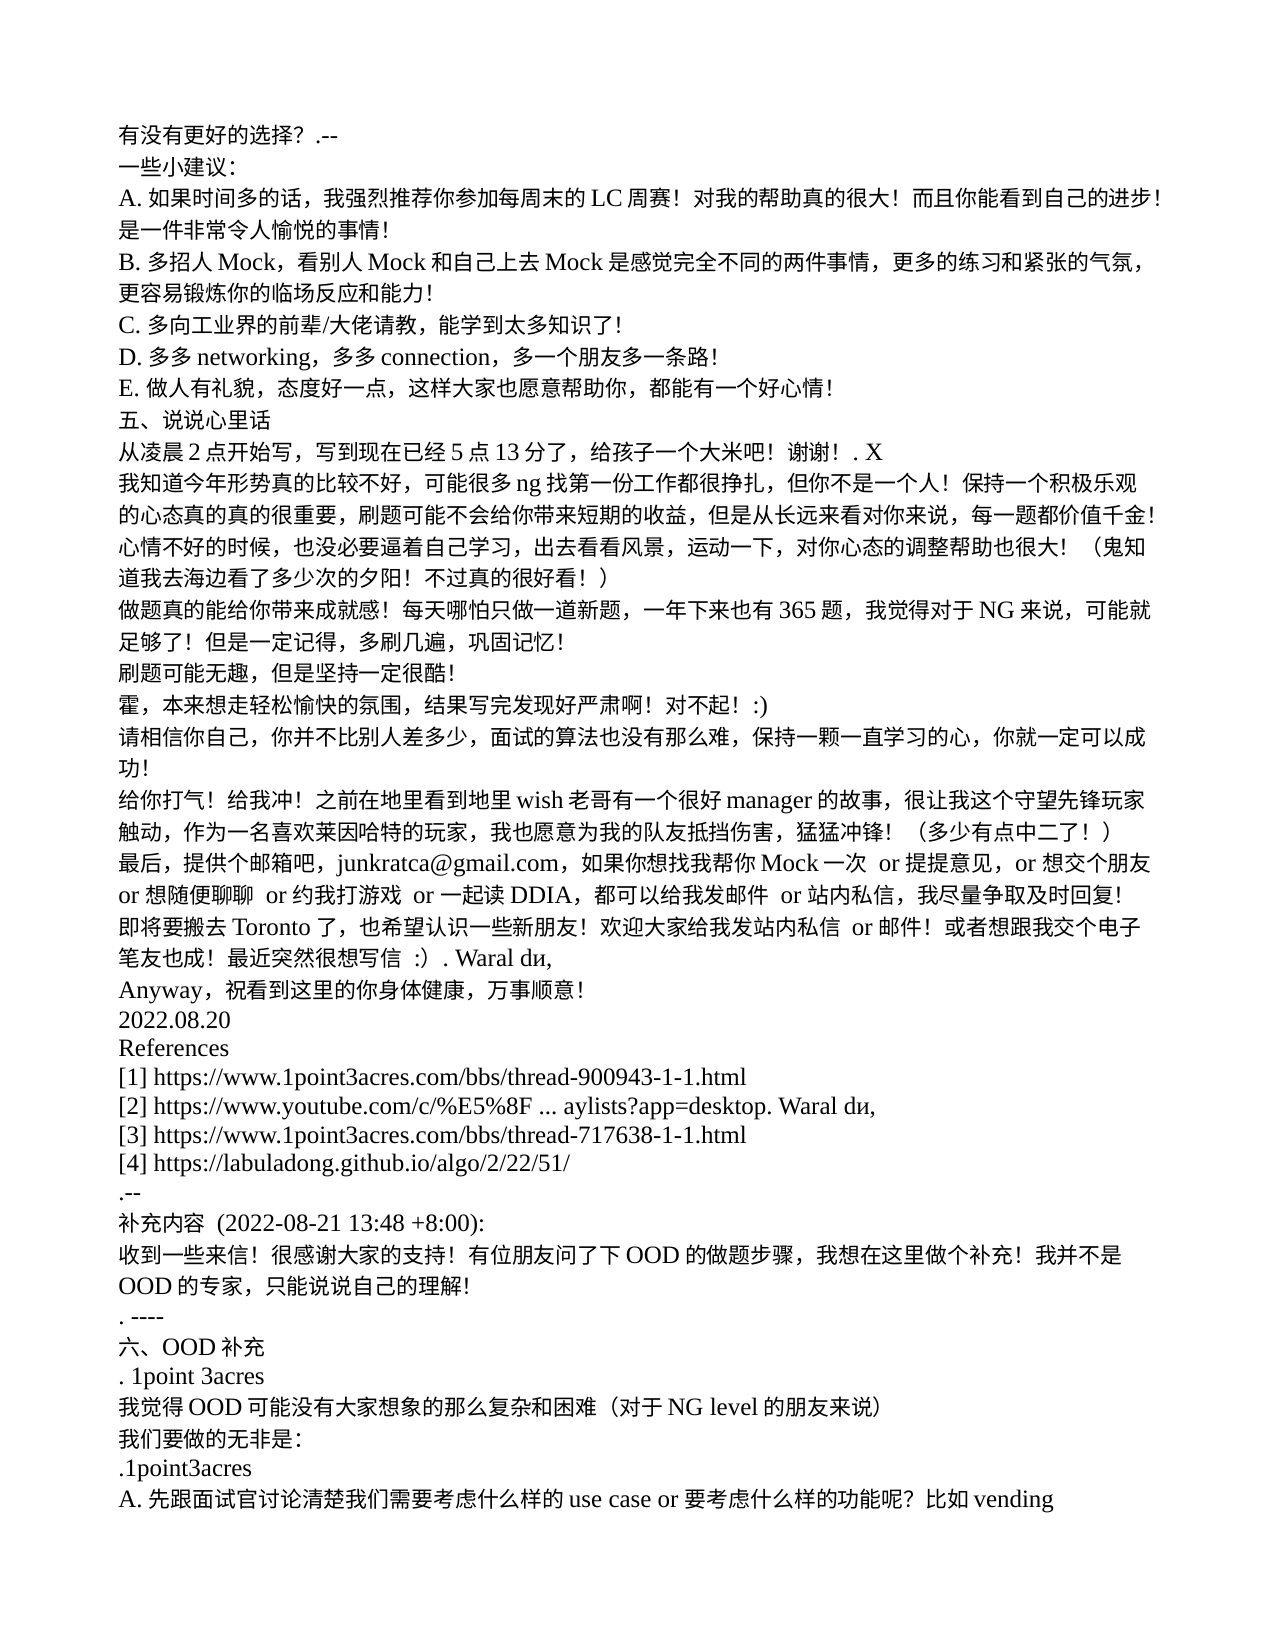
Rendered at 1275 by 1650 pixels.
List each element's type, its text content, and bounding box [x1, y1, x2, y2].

text 哈咯，大家好，又见面了！！！ 继上一篇帖子之后（“突然被撕了offer，凌晨三点半毫无困意，想跟你讲讲我的故事（X）吐吐槽（√）[1]，又过去了两个多月！我的生活也发生了一些积极的变化，想更新一下帖子的后续，也想跟大家分享一下个人在遭遇挫折情况下的心态调整，刷题/找工/面试经验分享！在这里感谢地里所有前辈/大佬对我的帮助以及鼓励！我也想把这份温暖传递下去！如果有NG/Intern需要我帮忙免费Mock算法的话or随便聊聊的话，请联系我，很乐意提供力所能及的帮助！（我会在最后一章提供更多细节） 声明：本人是一个非常菜的菜鸡，也是一名刚刚毕业的NG，水平及经验都十分不足，提供的建议以及个人的学习方法，未必适用于所有人！请谨慎挑选斟酌适合自己的方法进行学习！也欢迎各位有经验的前辈和大佬提出意见！或者其他能帮助地里的intern/new grad同学提高的建议！最后，希望大家2022年秋招顺利，身体健康，万事如意！谢谢！ 我将本文分为以下几个章节，方便大家仅阅读适合自己or想要读的模块！ 目录 √ 一、上一篇帖子的后续 √ 二、Leetcode我的刷题攻略 √ 三、拿到面试后我该如何准备？ √ 四、Coding面试过程中我应该怎样做？ √ 五、说说心里话 . Χ 一、上一篇帖子的后续 继上篇帖子之后，我收到了很多前辈/大佬热心的帮助及内推，在这里首先对各位前辈/大佬表示感谢！谢谢大佬们orz！！ 在被撕offer之后，先是顺利过了毕业答辩！（好耶！）然后六月初面完了Google的VO，成功过了internal review，但不幸的是进入team match后被暂停住了（至今都没有任何update），后来又成功拿到fortinet的口头offer（未接），然后最近面了Amazon，运气比较好，有幸得到认可，拿到offer！（好耶x2） 二、Leetcode我的刷题攻略（Java向，更多的是抛砖引玉，我的理解毕竟有限，请谅解） 个人情况：做了1000道LC题，坚持参加一年半的单周赛（只缺席了一周），虽然现在的我依然非常菜，但是还是想跟大家谈谈我对各个题型的看法！ A. 常用基础数据结构 （可能会有遗漏，总结的也不是很全面和完美，欢迎批评指正和推荐补充） a. LinkedList（必须要会如何遍历/反转链表，如何高效找到LinkedList中间节点的位置，slow/fast pointer， cycle）推荐题：LC2130 b. Queue (会应用poll(), offer(), peek()等操作，并知道其时间复杂度，常与BFS联合考察，BFS的space complexity往往由queue的size决定, 想一想为什么有时候BFS在从queue中poll一个元素前，会先记录下当前queue的size，而有时候却不用？) c. Stack/Deque（基础的操作一定要会，monotonic stack一定要会，也常和Tree一起联合考察，即Iterative way pre-order and in-order traversal）推荐题：239（我最喜欢的monotonic stack的题，请务必弄清楚理解为什么时间复杂度是O(n)而不是O(n^2)，496，20，155， 772 d. Heap/PriorityQueue （请务必知道，如何根据特定规则定义PriorityQueue的排列顺序，了解offer, poll, peak的时间复杂度，请自己尝试实现一个heap，也常与Dijkstra一起联用）推荐题：23, 973，295. From 1point 3acres bbs e. Set/Map/TreeSet/TreeMap （请务必了解四种数据结构常用操作的时间复杂度，请尝试自己实现一个HashMap，了解一下hash collision，请务必了解如何重写一个自定义classs的hashCode()与equals()以及二者的关系）推荐题：2158(TreeMap), 560(HashMap) f. Graph (BFS/DFS/Dijkstra/check cycle[4]) （请务必熟练掌握这三种算法，非常非常非常重要！要会分析每一种的时间空间复杂度）推荐题：317 g. Tree （一般常与Recursion联用，注意average case/worst case的不同，注意Binary Search Tree的特性）推荐题：545 and so many questions.1point3acres B. 常用算法及思想 a. Sorting (Merge Sort, Quick Sort, Bucket Sort) -> 这里稍微改动一下就是quick select是很多Kth题的最优解，average time O(n)，那问题来了，worst time是多少呢？ 推荐题目：347 （很巧妙的bucket sort）.google и b. BFS/DFS/Dijkstra 我再强调一遍哥仨的重要性！ c. Greedy （这个真的有时候比较难想，难的点在于如何证明其正确性） d. DP （我到现在也不是很会DP，在这里抛砖引玉一下，但是目前我的看法是，第一步一定要想清楚你dp的物理意义，第二步一定要定义好你的induction rule！一般一道题，你可以先从brute force DFS（recursion）的方法开始，优化到DFS + MEMO（这还挺常见的），如果能再优化到iterative dp更好），如果准备时间不多，也不必花太多时间在dp（但经典DP要会！）推荐题：300, 198 e. Binary Search （常见模板一定要烂熟于心，常与一个O(n)的check function联用，从而得到一个O(nlogn)的套路解法）推荐题：875 （必做，你做了这套题，等于多会了10道题！）.google и f. Sliding Window （必会，不是很难）推荐题：3 g. Two pointers （必会，也不难，常与sorting联用）推荐题：15 h. Prefix Sum（必会）推荐题：528（很有趣一题） i. Union Find （我觉得最好会，不是很难，我推荐跟古城算法的视频学一下[2]，城主yyds，注意听听城主对其时间/空间复杂度的分析）推荐题：2092（也是很有意思的一道题） j. Topologic sort （必会，经典题course schedule，以及最近谷歌常考的食谱的那道题） C. 不常考但推荐会的算法or数据结构 a. Trie (面亚麻必会，常见的比如buildTree，insert，search，delete（也可以会），时间复杂度分析）推荐题：1268 b. Line Sweep （常与TreeSet and TreeMap联用） c. Segment Tree（面谷歌需要会一下，我推荐城主视频，我也是跟城主大佬学的，顺便准备一下cord tree） d. Rolling Hash （其实说白了，也不难，学学呗）推荐题：1044（有趣有趣，这题突然让我想到一点，当你看到minimum的题的时候，不妨往BFS和Binary Search身上想想！）. ---- .. D. OOD a. 面亚麻要准备，我推荐一个我个人心目中的神贴[3]！写的太好了，总结来说，要有辨别core class and object的能力！以及想清楚各个class之间的关联关系，一定要用上extends or implements，设计模式是亮点，不必强求，也不必太急着写代码，分析好class先，以及如何调用相关的method？ 总结：有不会的数据结构怎么办！看城主视频[2]！我虽然看城主视频看的不多！但是我相信城主的水平和教学水准！yyds！曾经还有幸被城主Mock过，只是年少的我不识城主真面目5555. . .и 三、拿到面试后我该如何准备？ 这个问题就很简单！尽你所能的去搜集资料，把高频题刷透，高频Hard不要跳！不要忽视BQ！不要忽视BQ！不要忽视BQ！ 四、Coding面试过程中我应该怎样做？ a. 先花上一点时间读题，尝试理解题意，如果题干很难理解，可以向面试官要个例子！. 1point3acres.com b. clarify！可以跟面试官讲讲你对题目的理解，确保自己没有理解错题意！（千万不要理解错题意，不然太耽误时间） c. OK，下面我将带着大家一起过两道题，看看我们都有什么可以写在白板上的notes呢？（如下内容，我建议你，不要光用嘴说，一定要动手，打在你和面试官都能看到的codepad上，方便面试官理解和存档，也是给自己的加分点！） 第一题：word search - LC 79 通过面试官给的例子，我们发现我们有一个2d array 和 一个 string，那么你就可以和面试官先商量这个2d array可不可以用 char[][] array表示呢？另外一个可以用String吗？如果得到确认，请写出下面这行！ Input: char[][] board, String word OK，那么对于这个input我们有哪些corner case可以考虑呢？ 1) null? 2) empty? 3) char[][] array是只包含大写英文字母吗？ 4) 如果题意没写明的话，word的字符除了可以水平和竖直方向连接，可不可以对角线or反对角线连接呢？ 5) （这个有点牵强，但是可以作为follow up考察）如果我触碰到了board的上边界（即x = 0），那么我在往上移动一格，我是否又到了本列的最后一行呢（即x = m - 1）？ Output: boolean （这里能分析的不多，但是其他题目，如果未能找到一个valid的解，我们应该返回什么呢？） Your Thoughts: 1. 以board上的每一个点作为起点做DFS - O(m*n) // m represents the length of rows, n means the length of columns 2. DFS part，我们尝试在四个方向上找能match上word.charAt(i)的网格，如果找到，则继续DFS，否则结束此次递归！如果我们的 i == word.length()，则意味着我们成功找到word！（即base case）. 1point3acres // 除去第一次选择，我们是有四个方向，接下来的每层迭代，我们只有三个选择，我们最多有L层（L即为word.length()），所以DFS的part的时间复杂度是O(3^L). Time : O(m * n * 3^L) Space: O(L) // why? 写到这里，为了方便面试官理解你的想法，我建议你带着面试官过一遍你的例子，便于他理解你的idea。 在这之后，如果面试官同意，则可以开始写你的完整code了！ . 1point 3acres 写完！ 一定一定要主动提出来dry run！一定一定要主动提出来dry run！一定一定要主动提出来dry run！ 这是很好的帮助你自己找bug和帮助面试官理解你code的办法！-baidu 1point3acres . .и 这里在快速写一下 Merge Two Sorted Lists - LC 21的 your thoughts part吧 其实最关键的点就是，对于这种有多种case的题，你最好在your thoughts的时候就想清楚，这个case我应该做什么？（比如动哪个指针？加多少？）这样你在后面implementation的时候，就会简单许多！ 1) case 1 : l1.val <= l2.val a. 将 l1 节点接到result list后面 b. 移动 l1 节点的指针到下一个节点 c. 把result list节点的指针往后移一位 2) case 2 : l1.val > l2.val a. 将 l2 节点接到result list后面. b. 移动 l2 节点的指针到下一个节点 c. 把result list节点的指针往后移一位 务必务必在写码之前，就想清楚你每一步要做什么？最好能在写之前就清楚的知道每一步的时间/空间复杂度？有没有更好的选择？.-- 一些小建议： A. 如果时间多的话，我强烈推荐你参加每周末的LC周赛！对我的帮助真的很大！而且你能看到自己的进步！是一件非常令人愉悦的事情！ B. 多招人Mock，看别人Mock和自己上去Mock是感觉完全不同的两件事情，更多的练习和紧张的气氛，更容易锻炼你的临场反应和能力！ C. 多向工业界的前辈/大佬请教，能学到太多知识了！ D. 多多networking，多多connection，多一个朋友多一条路！ E. 做人有礼貌，态度好一点，这样大家也愿意帮助你，都能有一个好心情！ 五、说说心里话 从凌晨2点开始写，写到现在已经5点13分了，给孩子一个大米吧！谢谢！. Χ 我知道今年形势真的比较不好，可能很多ng找第一份工作都很挣扎，但你不是一个人！保持一个积极乐观的心态真的真的很重要，刷题可能不会给你带来短期的收益，但是从长远来看对你来说，每一题都价值千金！心情不好的时候，也没必要逼着自己学习，出去看看风景，运动一下，对你心态的调整帮助也很大！（鬼知道我去海边看了多少次的夕阳！不过真的很好看！） 做题真的能给你带来成就感！每天哪怕只做一道新题，一年下来也有365题，我觉得对于NG来说，可能就足够了！但是一定记得，多刷几遍，巩固记忆！ 刷题可能无趣，但是坚持一定很酷！ 霍，本来想走轻松愉快的氛围，结果写完发现好严肃啊！对不起！:) 请相信你自己，你并不比别人差多少，面试的算法也没有那么难，保持一颗一直学习的心，你就一定可以成功！ 给你打气！给我冲！之前在地里看到地里wish老哥有一个很好manager的故事，很让我这个守望先锋玩家触动，作为一名喜欢莱因哈特的玩家，我也愿意为我的队友抵挡伤害，猛猛冲锋！（多少有点中二了！） 最后，提供个邮箱吧，junkratca@gmail.com，如果你想找我帮你Mock一次 or 提提意见，or 想交个朋友 or 想随便聊聊 or 约我打游戏 or 一起读DDIA，都可以给我发邮件 or 站内私信，我尽量争取及时回复！即将要搬去Toronto了，也希望认识一些新朋友！欢迎大家给我发站内私信 or 邮件！或者想跟我交个电子笔友也成！最近突然很想写信 :）. Waral dи, Anyway，祝看到这里的你身体健康，万事顺意！ 2022.08.20 References [1] https://www.1point3acres.com/bbs/thread-900943-1-1.html [2] https://www.youtube.com/c/%E5%8F ... aylists?app=desktop. Waral dи, [3] https://www.1point3acres.com/bbs/thread-717638-1-1.html [4] https://labuladong.github.io/algo/2/22/51/ .-- 补充内容 (2022-08-21 13:48 +8:00): 收到一些来信！很感谢大家的支持！有位朋友问了下OOD的做题步骤，我想在这里做个补充！我并不是OOD的专家，只能说说自己的理解！ . ---- 六、OOD补充 . 1point 3acres 我觉得OOD可能没有大家想象的那么复杂和困难（对于NG level的朋友来说） 我们要做的无非是： .1point3acres A. 先跟面试官讨论清楚我们需要考虑什么样的use case or 要考虑什么样的功能呢？比如vending machince，和面试官确认，我们除了需要实现基本的功能like 顾客买货，顾客付款，顾客取货之外，还需要实现vending machine的自动补货功能吗？ .-- B. 分析关键class 和 object 以及他们之间的关系，注意用上多态！ 做好这两点已经很不错了，而且OOD的代码不需要每一个方法的代码都实现，先分析好class再说！至于如何练习，我推荐找真正的有OOD面试经验的面试官给你Mock，他们能发现你的问题！（总而言之，遇到问题不要慌，communication最重要，OOD的代码一般没有什么难度，难点可能在于你的代码怎么具有可扩展性，每个class是否只管自己那部分的事情，是否make sense） -baidu 1point3acres 七、Communication and Networking. 1point3acres . 1point 3 acres 忘记强调面试过程中Communication的重要性了，一定一定跟面试官有个良好的沟通，让他跟你在same page上，做题的时候要不断确认他是否理解你当前的思路？是否需要做更多的clarify？这样是在帮助他理解，也是在帮助你自己！尽量避免和面试官发生冲突，如果他给你提供了一些hint和思路建议，尽量朝给定的方向前进，即使你并不喜欢这样做！ 不要忽视Linkedin的重要性，要多去在HR面前展现自己，为自己争取更多的面试机会！ 期待收到各位的来信，祝大家周末愉快~！ [118, 118, 1157, 1514]
